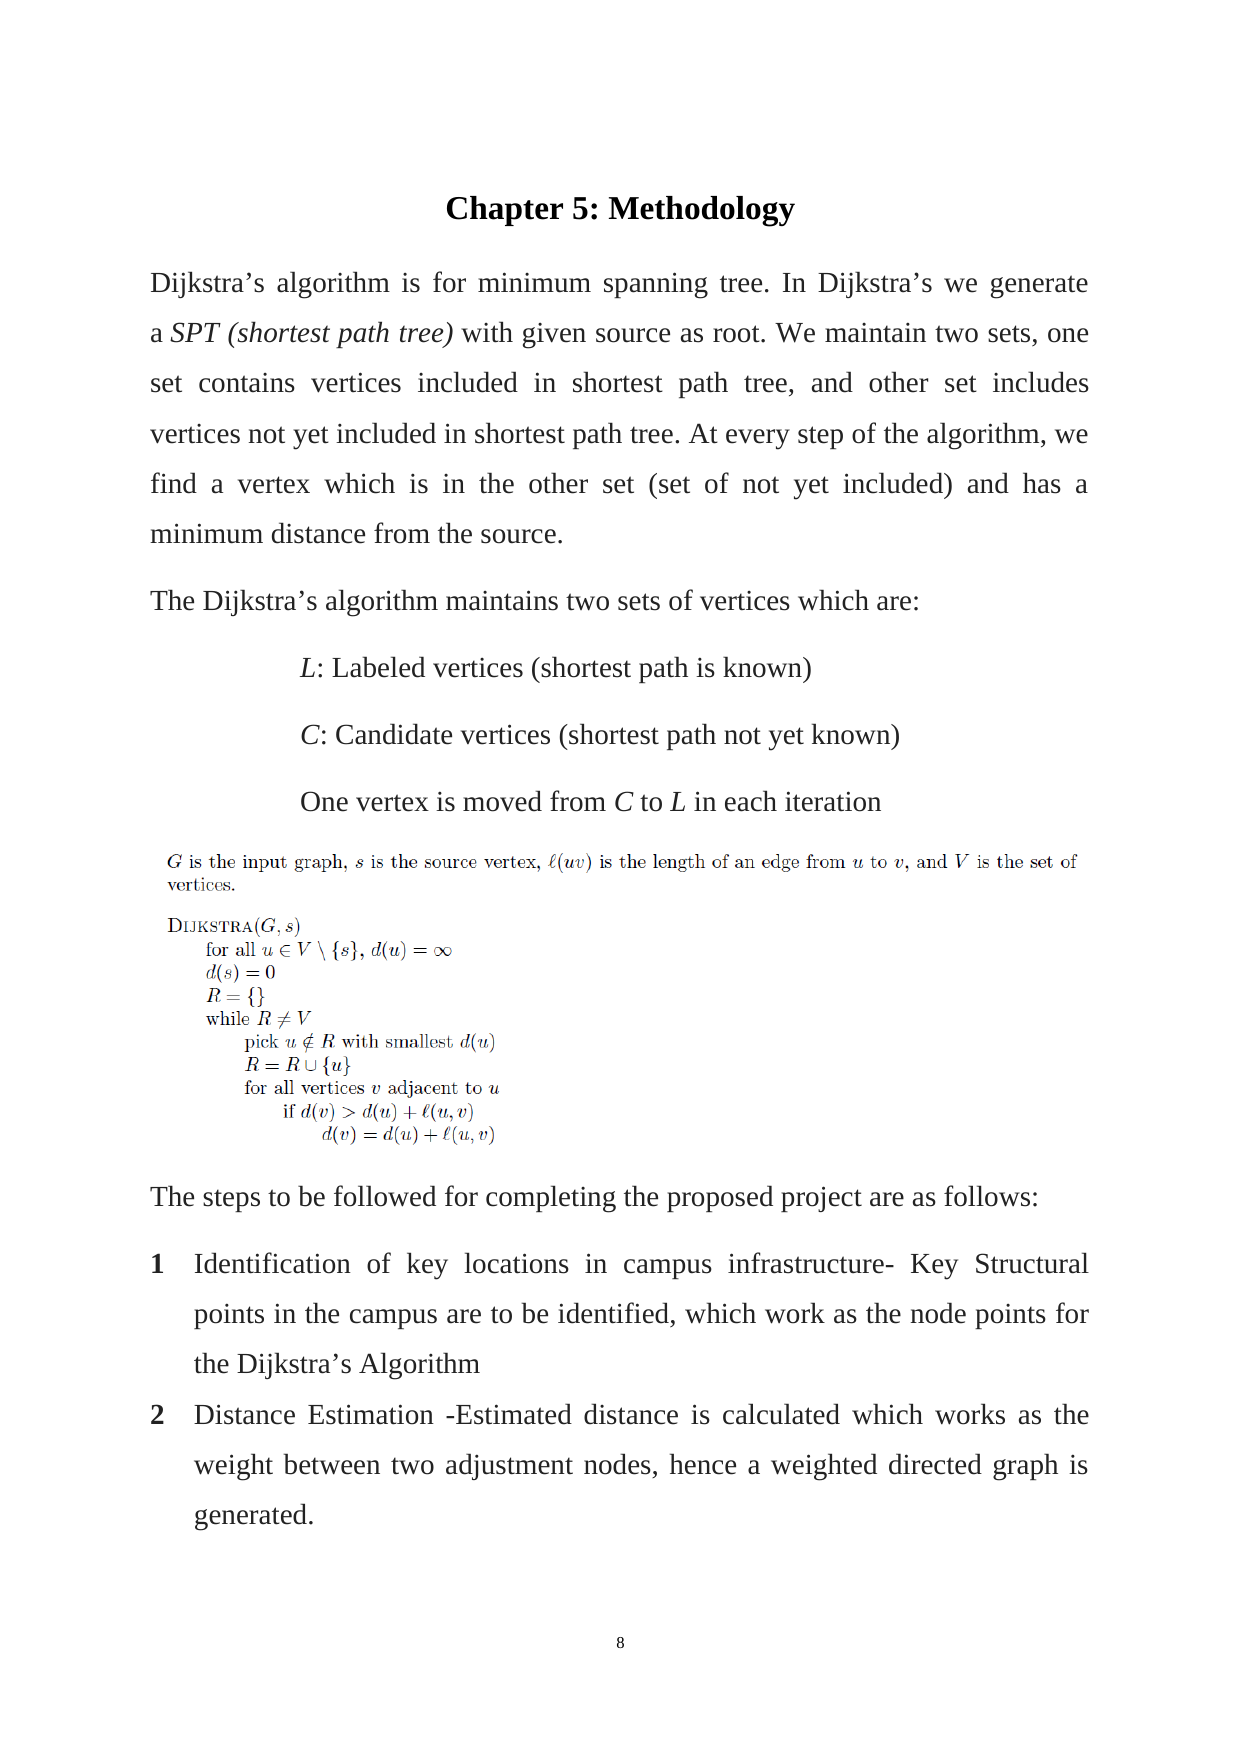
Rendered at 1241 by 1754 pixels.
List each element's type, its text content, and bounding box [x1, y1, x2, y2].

text Dijkstra’s algorithm is for minimum spanning tree. In Dijkstra’s we generate a SPT (shortest path tree) with given source as root. We maintain two sets, one set contains vertices included in shortest path tree, and other set includes vertices not yet included in shortest path tree. At every step of the algorithm, we find a vertex which is in the other set (set of not yet included) and has a minimum distance from the source. [150, 265, 1090, 550]
text One vertex is moved from C to L in each iteration [300, 784, 1090, 818]
picture [150, 851, 1091, 1148]
text C: Candidate vertices (shortest path not yet known) [300, 717, 1090, 751]
list Identification of key locations in campus infrastructure- Key Structural points in the campus are to be identified, which work as the node points for the Dijkstra’s Algorithm [150, 1246, 1090, 1380]
text L: Labeled vertices (shortest path is known) [300, 651, 1090, 684]
text The steps to be followed for completing the proposed project are as follows: [150, 1179, 1090, 1212]
list Distance Estimation -Estimated distance is calculated which works as the weight between two adjustment nodes, hence a weighted directed graph is generated. [150, 1397, 1090, 1531]
text Chapter 5: Methodology [150, 188, 1090, 227]
text The Dijkstra’s algorithm maintains two sets of vertices which are: [150, 583, 1090, 617]
